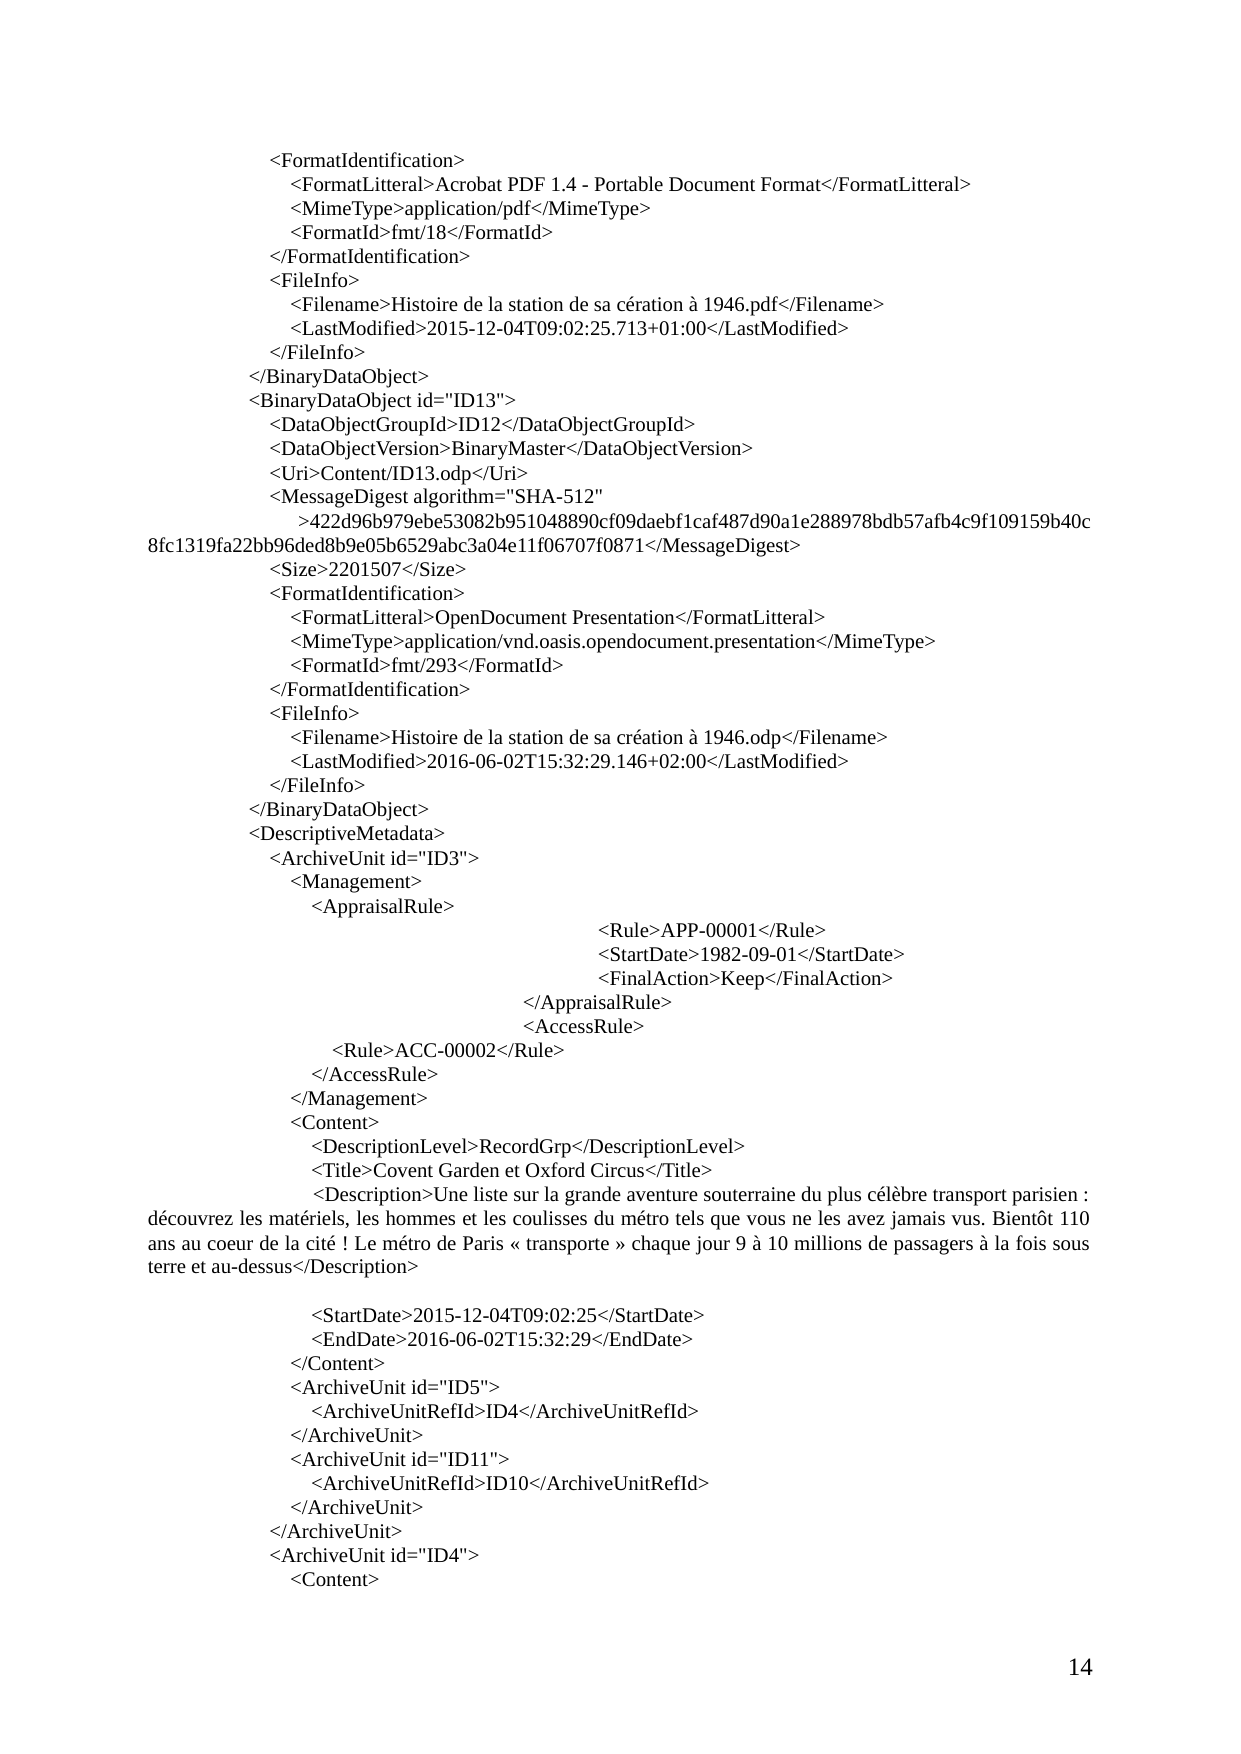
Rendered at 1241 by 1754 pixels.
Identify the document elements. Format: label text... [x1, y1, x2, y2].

text </BinaryDataObject> [148, 797, 1093, 821]
text <Filename>Histoire de la station de sa création à 1946.odp</Filename> [148, 725, 1093, 749]
text <Filename>Histoire de la station de sa cération à 1946.pdf</Filename> [148, 292, 1093, 316]
text </ArchiveUnit> [148, 1519, 1093, 1543]
text <StartDate>2015-12-04T09:02:25</StartDate> [148, 1303, 1093, 1327]
text <DescriptionLevel>RecordGrp</DescriptionLevel> [148, 1134, 1093, 1158]
text <Description>Une liste sur la grande aventure souterraine du plus célèbre transport parisien : découvrez les matériels, les hommes et les coulisses du métro tels que vous ne les avez jamais vus. Bientôt 110 ans au coeur de la cité ! Le métro de Paris « transporte » chaque jour 9 à 10 millions de passagers à la fois sous terre et au-dessus</Description> [148, 1182, 1093, 1278]
text <AccessRule> [148, 1014, 1093, 1038]
text <Uri>Content/ID13.odp</Uri> [148, 460, 1093, 484]
text <DataObjectGroupId>ID12</DataObjectGroupId> [148, 412, 1093, 436]
text <Rule>APP-00001</Rule> [148, 918, 1093, 942]
text <FormatId>fmt/18</FormatId> [148, 220, 1093, 244]
text </FormatIdentification> [148, 677, 1093, 701]
text <AppraisalRule> [148, 893, 1093, 918]
text </BinaryDataObject> [148, 364, 1093, 388]
text <FormatIdentification> [148, 581, 1093, 605]
text <Content> [148, 1110, 1093, 1134]
text <FormatIdentification> [148, 148, 1093, 172]
text </FileInfo> [148, 773, 1093, 797]
text <MimeType>application/vnd.oasis.opendocument.presentation</MimeType> [148, 629, 1093, 653]
text <EndDate>2016-06-02T15:32:29</EndDate> [148, 1327, 1093, 1351]
text </FormatIdentification> [148, 244, 1093, 268]
text <ArchiveUnit id="ID3"> [148, 845, 1093, 869]
text </FileInfo> [148, 340, 1093, 364]
text </AppraisalRule> [148, 990, 1093, 1014]
text >422d96b979ebe53082b951048890cf09daebf1caf487d90a1e288978bdb57afb4c9f109159b40c8fc1319fa22bb96ded8b9e05b6529abc3a04e11f06707f0871</MessageDigest> [148, 508, 1093, 557]
text <FormatLitteral>Acrobat PDF 1.4 - Portable Document Format</FormatLitteral> [148, 172, 1093, 196]
text <Size>2201507</Size> [148, 557, 1093, 581]
text <MimeType>application/pdf</MimeType> [148, 196, 1093, 220]
text <Management> [148, 869, 1093, 893]
text </Management> [148, 1086, 1093, 1110]
text <ArchiveUnit id="ID5"> [148, 1375, 1093, 1399]
text </ArchiveUnit> [148, 1423, 1093, 1447]
text <BinaryDataObject id="ID13"> [148, 388, 1093, 412]
text <Rule>ACC-00002</Rule> [148, 1038, 1093, 1062]
text <StartDate>1982-09-01</StartDate> [148, 942, 1093, 966]
text <LastModified>2016-06-02T15:32:29.146+02:00</LastModified> [148, 749, 1093, 773]
text <LastModified>2015-12-04T09:02:25.713+01:00</LastModified> [148, 316, 1093, 340]
text <DescriptiveMetadata> [148, 821, 1093, 845]
text <DataObjectVersion>BinaryMaster</DataObjectVersion> [148, 436, 1093, 460]
text <FileInfo> [148, 701, 1093, 725]
text <FormatLitteral>OpenDocument Presentation</FormatLitteral> [148, 605, 1093, 629]
text </AccessRule> [148, 1062, 1093, 1086]
text <MessageDigest algorithm="SHA-512" [148, 484, 1093, 508]
text <FinalAction>Keep</FinalAction> [148, 966, 1093, 990]
text <FormatId>fmt/293</FormatId> [148, 653, 1093, 677]
text <Content> [148, 1567, 1093, 1591]
text <ArchiveUnit id="ID11"> [148, 1447, 1093, 1471]
text <ArchiveUnit id="ID4"> [148, 1543, 1093, 1567]
text </ArchiveUnit> [148, 1495, 1093, 1519]
text <ArchiveUnitRefId>ID10</ArchiveUnitRefId> [148, 1471, 1093, 1495]
text </Content> [148, 1351, 1093, 1375]
text <ArchiveUnitRefId>ID4</ArchiveUnitRefId> [148, 1399, 1093, 1423]
text <FileInfo> [148, 268, 1093, 292]
text <Title>Covent Garden et Oxford Circus</Title> [148, 1158, 1093, 1182]
